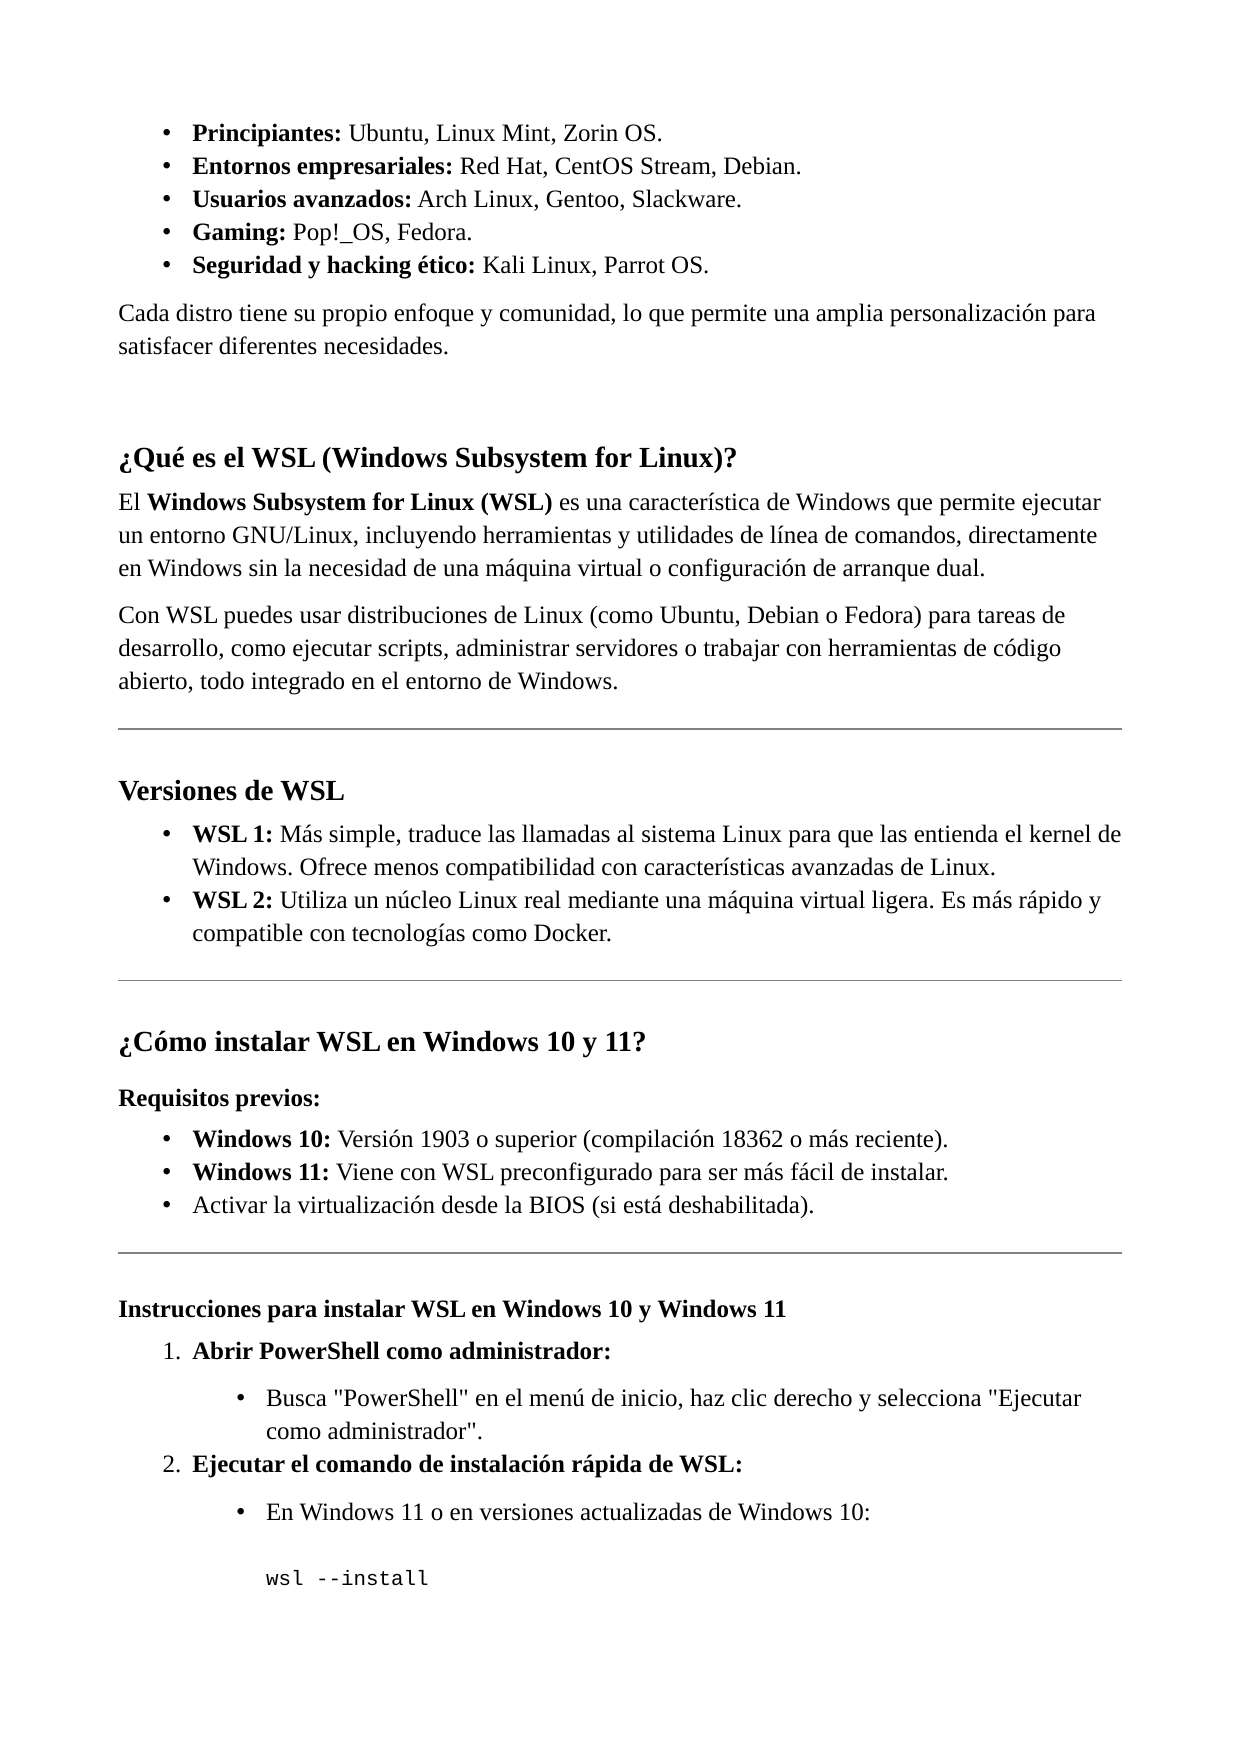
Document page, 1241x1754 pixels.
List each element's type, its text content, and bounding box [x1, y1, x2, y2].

list Principiantes: Ubuntu, Linux Mint, Zorin OS. [162, 118, 1122, 147]
list Windows 11: Viene con WSL preconfigurado para ser más fácil de instalar. [162, 1157, 1122, 1186]
list wsl --install [236, 1568, 1122, 1592]
list En Windows 11 o en versiones actualizadas de Windows 10: [236, 1497, 1122, 1526]
list WSL 2: Utiliza un núcleo Linux real mediante una máquina virtual ligera. Es más rápido y compatible con tecnologías como Docker. [162, 885, 1122, 947]
text El Windows Subsystem for Linux (WSL) es una característica de Windows que permite ejecutar un entorno GNU/Linux, incluyendo herramientas y utilidades de línea de comandos, directamente en Windows sin la necesidad de una máquina virtual o configuración de arranque dual. [118, 487, 1122, 581]
text Cada distro tiene su propio enfoque y comunidad, lo que permite una amplia personalización para satisfacer diferentes necesidades. [118, 298, 1122, 359]
list Busca "PowerShell" en el menú de inicio, haz clic derecho y selecciona "Ejecutar como administrador". [236, 1383, 1122, 1445]
list Abrir PowerShell como administrador: [162, 1336, 1122, 1364]
list Entornos empresariales: Red Hat, CentOS Stream, Debian. [162, 151, 1122, 180]
subtitle Requisitos previos: [118, 1083, 1122, 1112]
list Activar la virtualización desde la BIOS (si está deshabilitada). [162, 1190, 1122, 1219]
subtitle Instrucciones para instalar WSL en Windows 10 y Windows 11 [118, 1294, 1122, 1323]
subtitle ¿Qué es el WSL (Windows Subsystem for Linux)? [118, 441, 1122, 474]
subtitle ¿Cómo instalar WSL en Windows 10 y 11? [118, 1024, 1122, 1058]
list WSL 1: Más simple, traduce las llamadas al sistema Linux para que las entienda el kernel de Windows. Ofrece menos compatibilidad con características avanzadas de Linux. [162, 819, 1122, 881]
subtitle Versiones de WSL [118, 773, 1122, 806]
list Gaming: Pop!_OS, Fedora. [162, 217, 1122, 246]
text Con WSL puedes usar distribuciones de Linux (como Ubuntu, Debian o Fedora) para tareas de desarrollo, como ejecutar scripts, administrar servidores o trabajar con herramientas de código abierto, todo integrado en el entorno de Windows. [118, 600, 1122, 695]
list Ejecutar el comando de instalación rápida de WSL: [162, 1449, 1122, 1478]
list Usuarios avanzados: Arch Linux, Gentoo, Slackware. [162, 184, 1122, 213]
list Windows 10: Versión 1903 o superior (compilación 18362 o más reciente). [162, 1124, 1122, 1153]
list Seguridad y hacking ético: Kali Linux, Parrot OS. [162, 250, 1122, 279]
